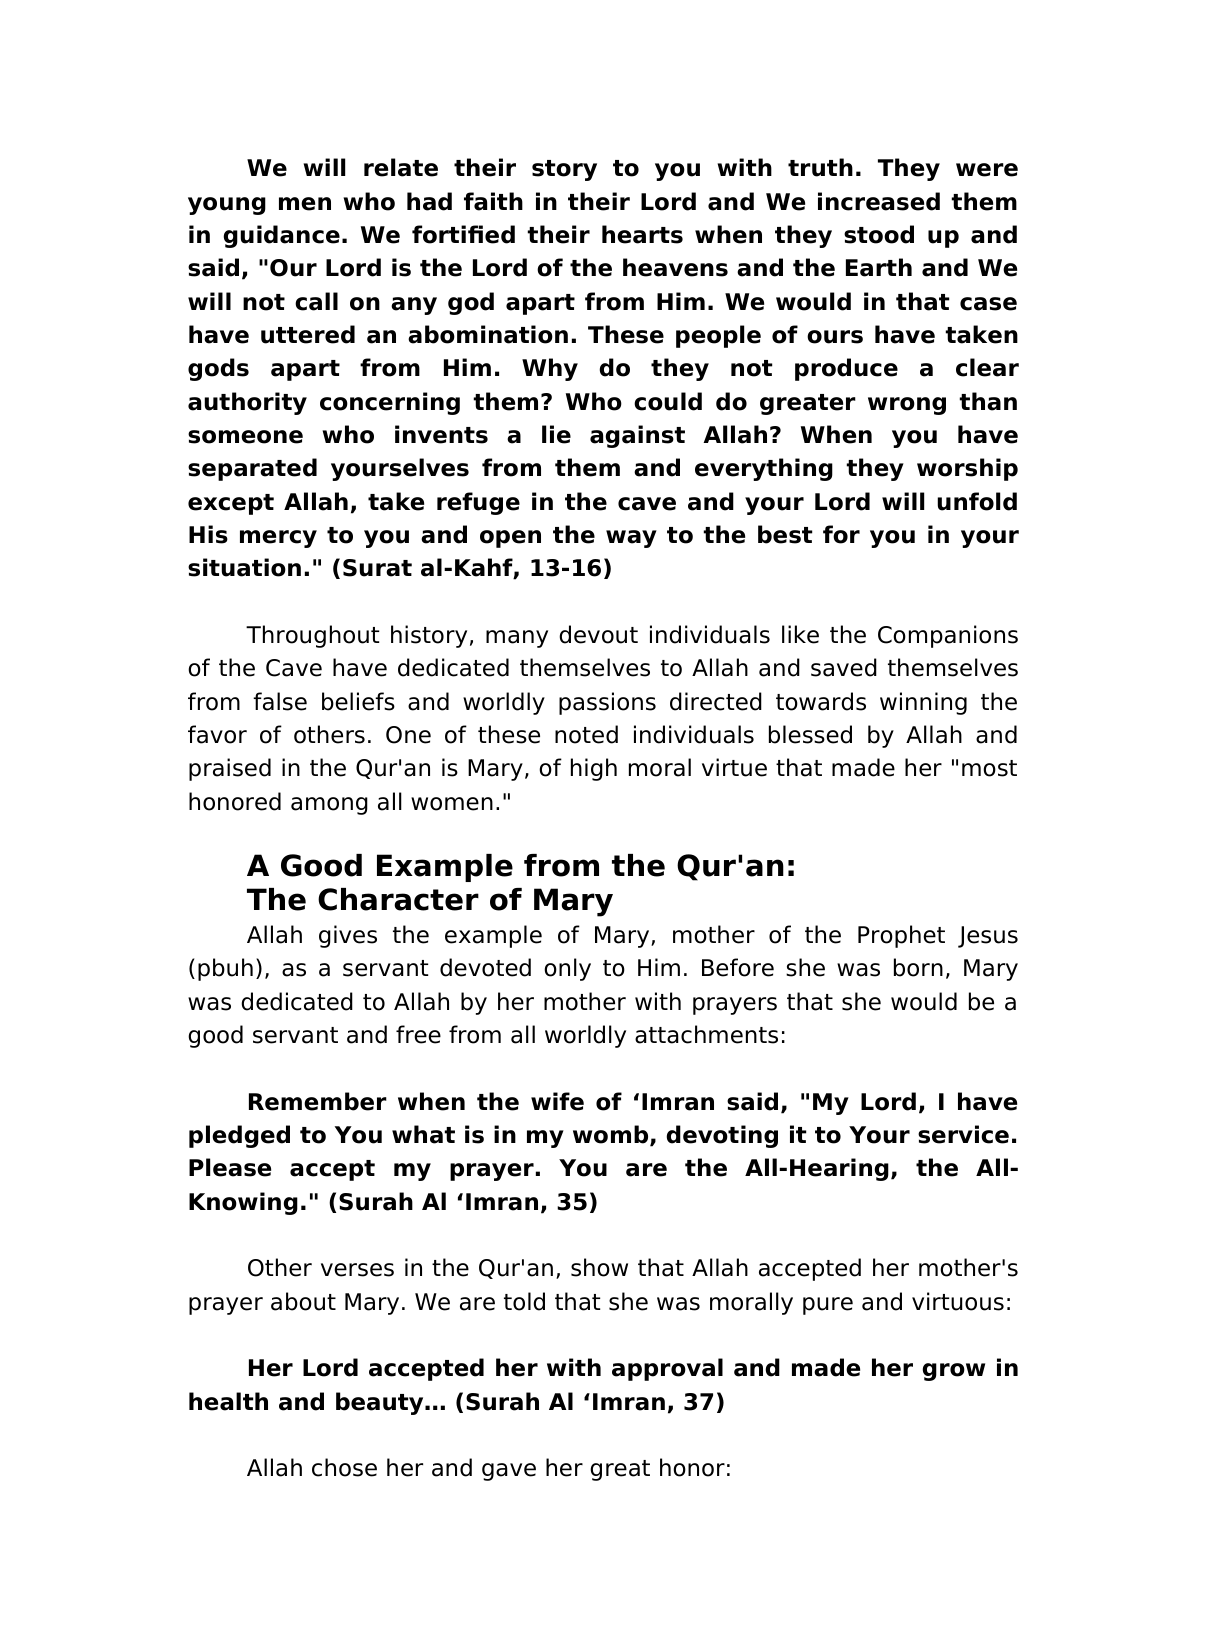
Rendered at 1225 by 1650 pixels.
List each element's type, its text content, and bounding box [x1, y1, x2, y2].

text Allah gives the example of Mary, mother of the Prophet Jesus (pbuh), as a servant devoted only to Him. Before she was born, Mary was dedicated to Allah by her mother with prayers that she would be a good servant and free from all worldly attachments: [187, 917, 1020, 1050]
text A Good Example from the Qur'an: [187, 850, 1020, 883]
text Her Lord accepted her with approval and made her grow in health and beauty… (Surah Al ‘Imran, 37) [187, 1350, 1020, 1417]
text Allah chose her and gave her great honor: [187, 1450, 1020, 1483]
text Remember when the wife of ‘Imran said, "My Lord, I have pledged to You what is in my womb, devoting it to Your service. Please accept my prayer. You are the All-Hearing, the All-Knowing." (Surah Al ‘Imran, 35) [187, 1083, 1020, 1217]
text Other verses in the Qur'an, show that Allah accepted her mother's prayer about Mary. We are told that she was morally pure and virtuous: [187, 1250, 1020, 1317]
text The Character of Mary [187, 883, 1020, 917]
text Throughout history, many devout individuals like the Companions of the Cave have dedicated themselves to Allah and saved themselves from false beliefs and worldly passions directed towards winning the favor of others. One of these noted individuals blessed by Allah and praised in the Qur'an is Mary, of high moral virtue that made her "most honored among all women." [187, 617, 1020, 817]
text We will relate their story to you with truth. They were young men who had faith in their Lord and We increased them in guidance. We fortified their hearts when they stood up and said, "Our Lord is the Lord of the heavens and the Earth and We will not call on any god apart from Him. We would in that case have uttered an abomination. These people of ours have taken gods apart from Him. Why do they not produce a clear authority concerning them? Who could do greater wrong than someone who invents a lie against Allah? When you have separated yourselves from them and everything they worship except Allah, take refuge in the cave and your Lord will unfold His mercy to you and open the way to the best for you in your situation." (Surat al-Kahf, 13-16) [187, 150, 1020, 583]
